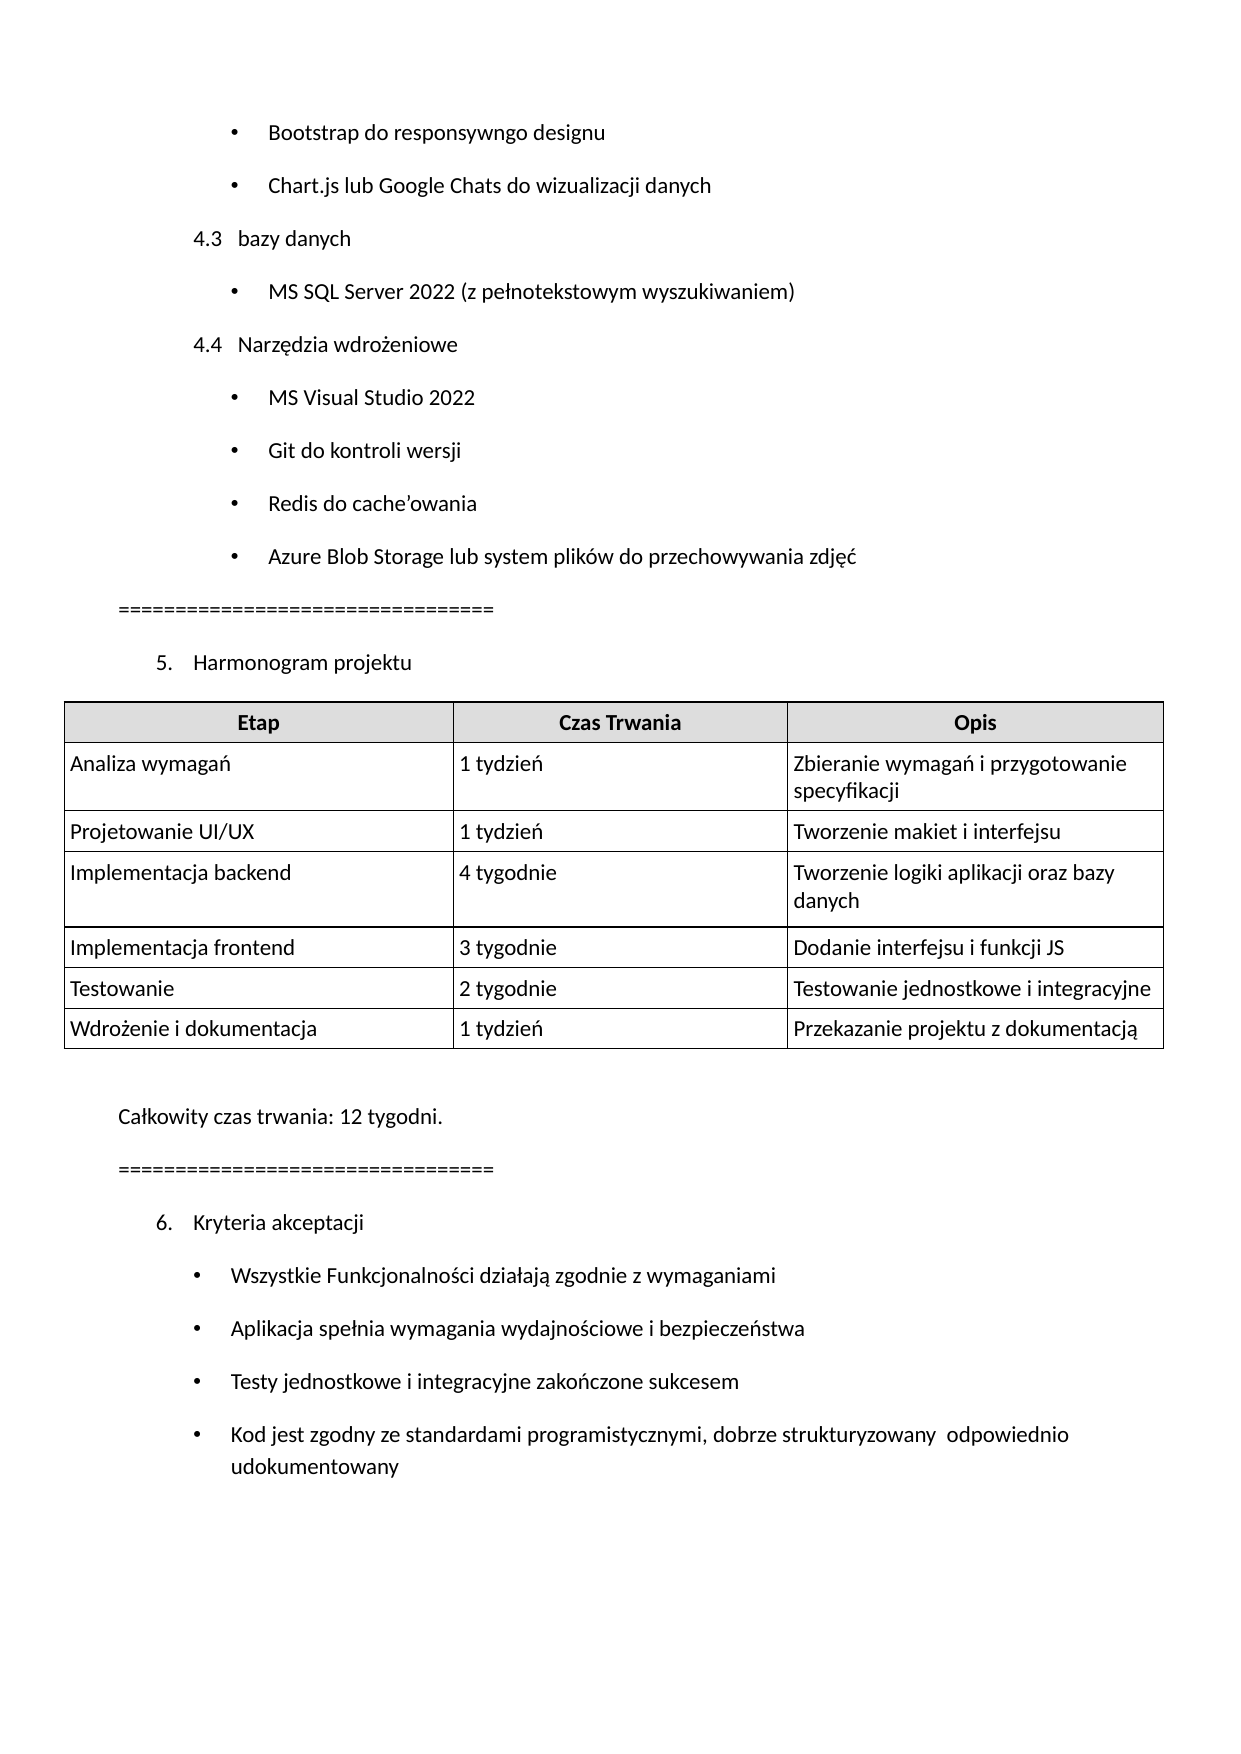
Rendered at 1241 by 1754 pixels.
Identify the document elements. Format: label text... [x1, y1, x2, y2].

table_cell Tworzenie makiet i interfejsu [788, 811, 1163, 851]
list Harmonogram projektu [156, 648, 1122, 676]
list Chart.js lub Google Chats do wizualizacji danych [231, 171, 1122, 199]
list MS Visual Studio 2022 [231, 383, 1122, 411]
list Azure Blob Storage lub system plików do przechowywania zdjęć [231, 542, 1122, 570]
table_cell Wdrożenie i dokumentacja [65, 1009, 453, 1048]
list Wszystkie Funkcjonalności działają zgodnie z wymaganiami [193, 1261, 1122, 1289]
table_header Opis [788, 703, 1163, 742]
text Całkowity czas trwania: 12 tygodni. [118, 1102, 1122, 1130]
list 4.4 Narzędzia wdrożeniowe [156, 330, 1122, 358]
table_cell Przekazanie projektu z dokumentacją [788, 1009, 1163, 1048]
table_cell Implementacja backend [65, 852, 453, 926]
list Bootstrap do responsywngo designu [231, 118, 1122, 146]
list Git do kontroli wersji [231, 436, 1122, 464]
list Testy jednostkowe i integracyjne zakończone sukcesem [193, 1367, 1122, 1395]
table_cell 3 tygodnie [454, 928, 787, 967]
table_cell 1 tydzień [454, 743, 787, 810]
table_cell Testowanie [65, 968, 453, 1007]
text ================================= [118, 1155, 1122, 1183]
list Kryteria akceptacji [156, 1208, 1122, 1236]
list MS SQL Server 2022 (z pełnotekstowym wyszukiwaniem) [231, 277, 1122, 305]
list Kod jest zgodny ze standardami programistycznymi, dobrze strukturyzowany odpowiednio udokumentowany [193, 1420, 1122, 1480]
table_cell 1 tydzień [454, 1009, 787, 1048]
table_cell Projetowanie UI/UX [65, 811, 453, 851]
list Redis do cache’owania [231, 489, 1122, 517]
table_cell 4 tygodnie [454, 852, 787, 926]
table_cell Implementacja frontend [65, 928, 453, 967]
table_header Etap [65, 703, 453, 742]
text ================================= [118, 595, 1122, 623]
table_cell 2 tygodnie [454, 968, 787, 1007]
table_cell Testowanie jednostkowe i integracyjne [788, 968, 1163, 1007]
list 4.3 bazy danych [156, 224, 1122, 252]
table_cell Dodanie interfejsu i funkcji JS [788, 928, 1163, 967]
table_cell 1 tydzień [454, 811, 787, 851]
list Aplikacja spełnia wymagania wydajnościowe i bezpieczeństwa [193, 1314, 1122, 1342]
table_cell Analiza wymagań [65, 743, 453, 810]
table_cell Tworzenie logiki aplikacji oraz bazy danych [788, 852, 1163, 926]
table_cell Zbieranie wymagań i przygotowanie specyfikacji [788, 743, 1163, 810]
table_header Czas Trwania [454, 703, 787, 742]
